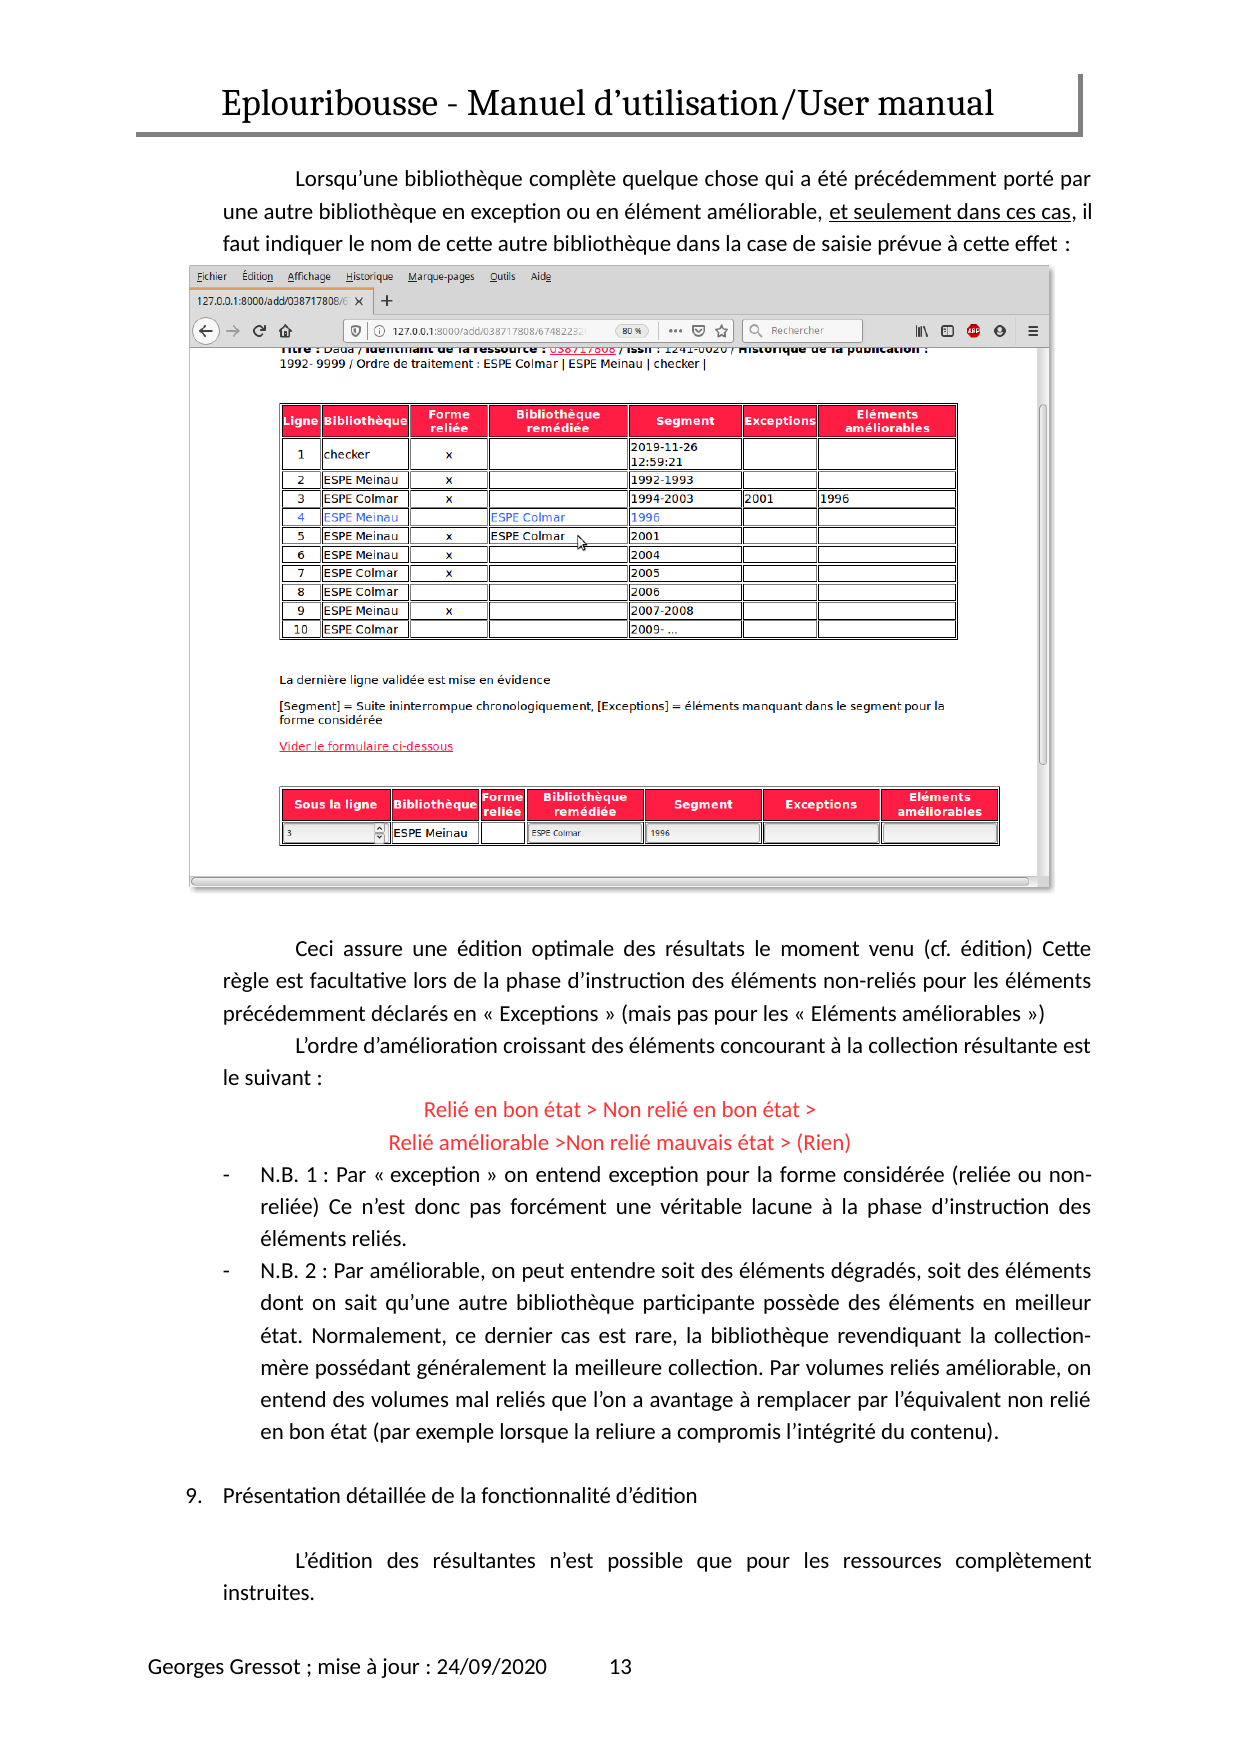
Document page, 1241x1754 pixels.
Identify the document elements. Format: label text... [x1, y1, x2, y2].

list N.B. 1 : Par « exception » on entend exception pour la forme considérée (reliée ou non-reliée) Ce n’est donc pas forcément une véritable lacune à la phase d’instruction des éléments reliés. [223, 1160, 1093, 1252]
list Lorsqu’une bibliothèque complète quelque chose qui a été précédemment porté par une autre bibliothèque en exception ou en élément améliorable, et seulement dans ces cas, il faut indiquer le nom de cette autre bibliothèque dans la case de saisie prévue à cette effet : [223, 164, 1093, 257]
picture [185, 261, 1055, 894]
list Relié améliorable >Non relié mauvais état > (Rien) [148, 1128, 1093, 1156]
list N.B. 2 : Par améliorable, on peut entendre soit des éléments dégradés, soit des éléments dont on sait qu’une autre bibliothèque participante possède des éléments en meilleur état. Normalement, ce dernier cas est rare, la bibliothèque revendiquant la collection-mère possédant généralement la meilleure collection. Par volumes reliés améliorable, on entend des volumes mal reliés que l’on a avantage à remplacer par l’équivalent non relié en bon état (par exemple lorsque la reliure a compromis l’intégrité du contenu). [223, 1256, 1093, 1445]
list Présentation détaillée de la fonctionnalité d’édition [185, 1482, 1093, 1510]
list L’ordre d’amélioration croissant des éléments concourant à la collection résultante est le suivant : [223, 1031, 1093, 1091]
list Relié en bon état > Non relié en bon état > [148, 1095, 1093, 1123]
list L’édition des résultantes n’est possible que pour les ressources complètement instruites. [223, 1546, 1093, 1606]
list Ceci assure une édition optimale des résultats le moment venu (cf. édition) Cette règle est facultative lors de la phase d’instruction des éléments non-reliés pour les éléments précédemment déclarés en « Exceptions » (mais pas pour les « Eléments améliorables ») [223, 934, 1093, 1027]
